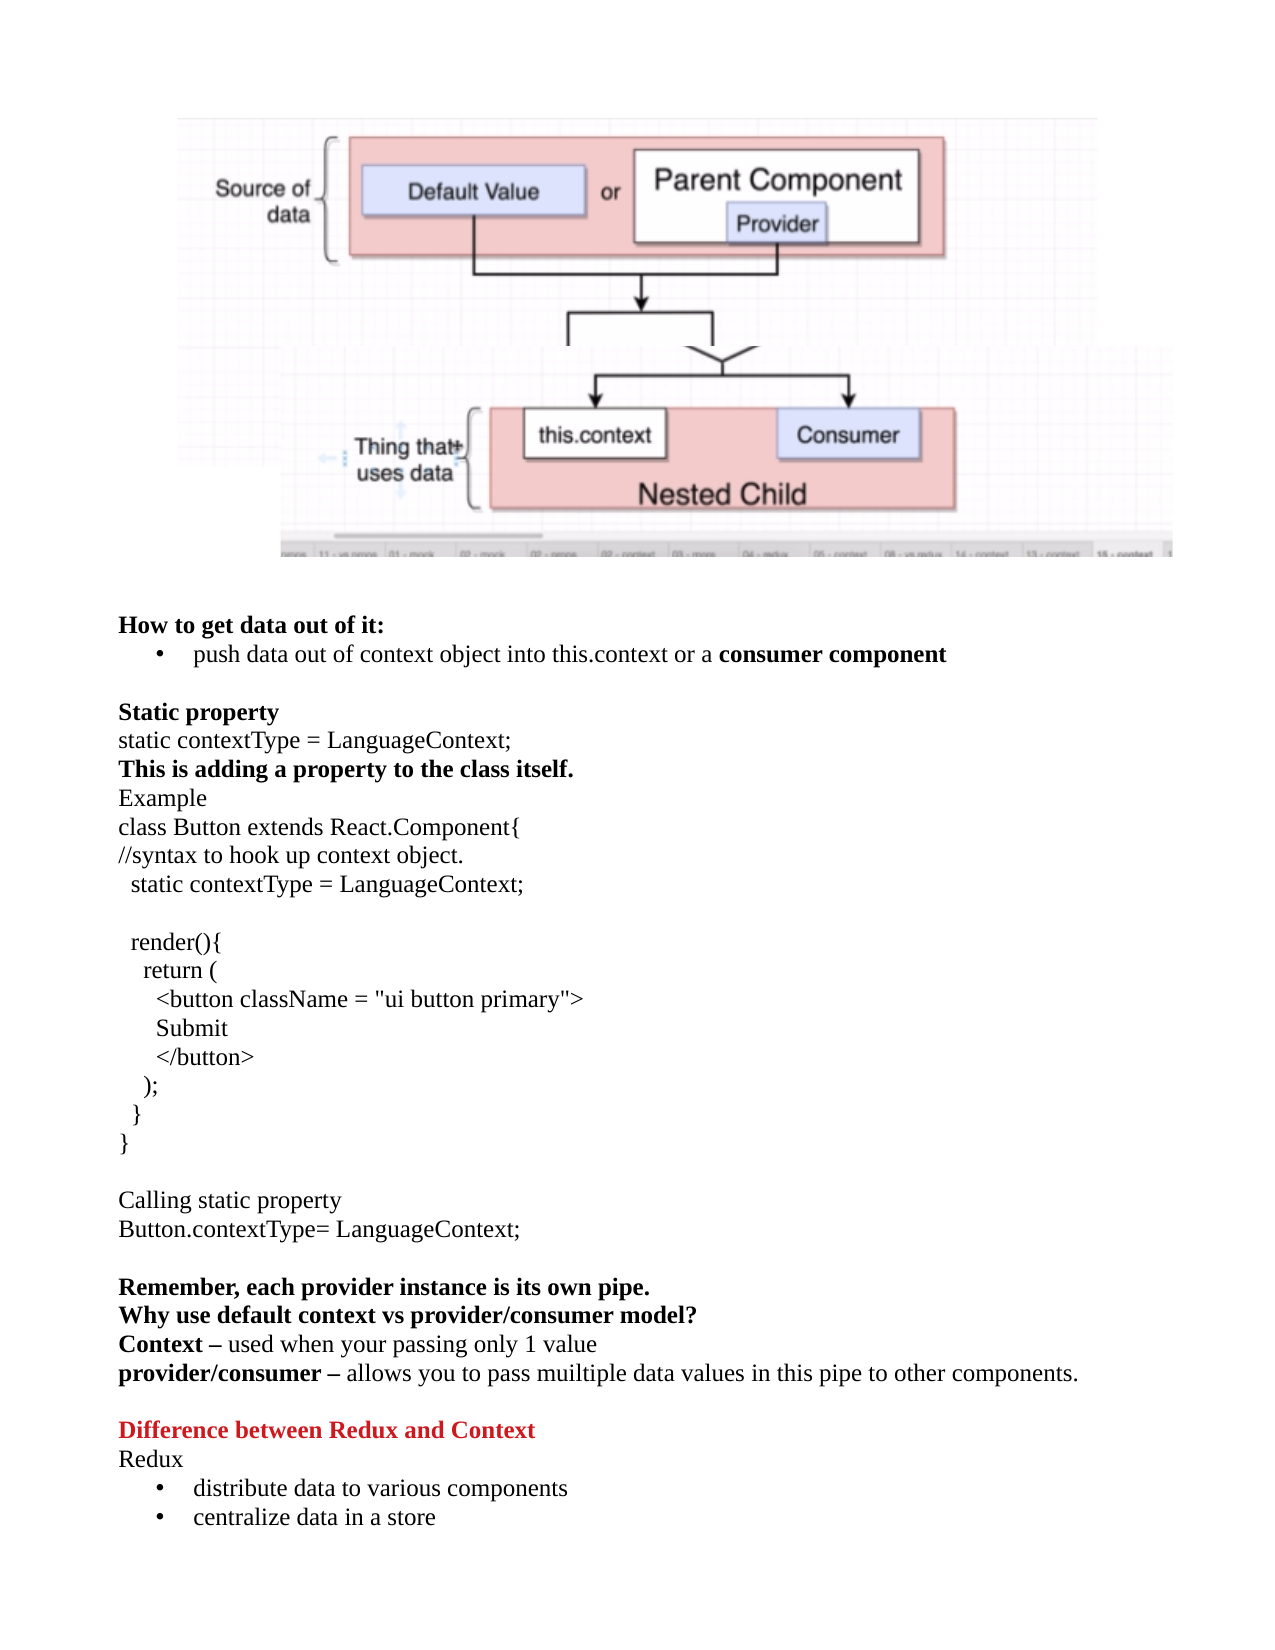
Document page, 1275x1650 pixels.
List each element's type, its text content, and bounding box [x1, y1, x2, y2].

text Calling static property [118, 1185, 1157, 1214]
text Difference between Redux and Context [118, 1415, 1157, 1444]
text This is adding a property to the class itself. [118, 754, 1157, 783]
list push data out of context object into this.context or a consumer component [156, 639, 1157, 668]
text } [118, 1128, 1157, 1157]
text static contextType = LanguageContext; [118, 725, 1157, 754]
text Submit [118, 1013, 1157, 1042]
text Button.contextType= LanguageContext; [118, 1214, 1157, 1243]
text Context – used when your passing only 1 value [118, 1329, 1157, 1358]
text <button className = "ui button primary"> [118, 984, 1157, 1013]
picture [177, 118, 1173, 557]
list distribute data to various components [156, 1473, 1157, 1502]
text render(){ [118, 927, 1157, 955]
text How to get data out of it: [118, 610, 1157, 639]
text ); [118, 1070, 1157, 1099]
text //syntax to hook up context object. [118, 840, 1157, 869]
text Example [118, 783, 1157, 812]
list centralize data in a store [156, 1502, 1157, 1530]
text static contextType = LanguageContext; [118, 869, 1157, 898]
text Static property [118, 697, 1157, 725]
text Why use default context vs provider/consumer model? [118, 1300, 1157, 1329]
text class Button extends React.Component{ [118, 812, 1157, 840]
text </button> [118, 1042, 1157, 1070]
text } [118, 1099, 1157, 1128]
text return ( [118, 955, 1157, 984]
text provider/consumer – allows you to pass muiltiple data values in this pipe to other components. [118, 1358, 1157, 1387]
text Remember, each provider instance is its own pipe. [118, 1272, 1157, 1300]
text Redux [118, 1444, 1157, 1473]
